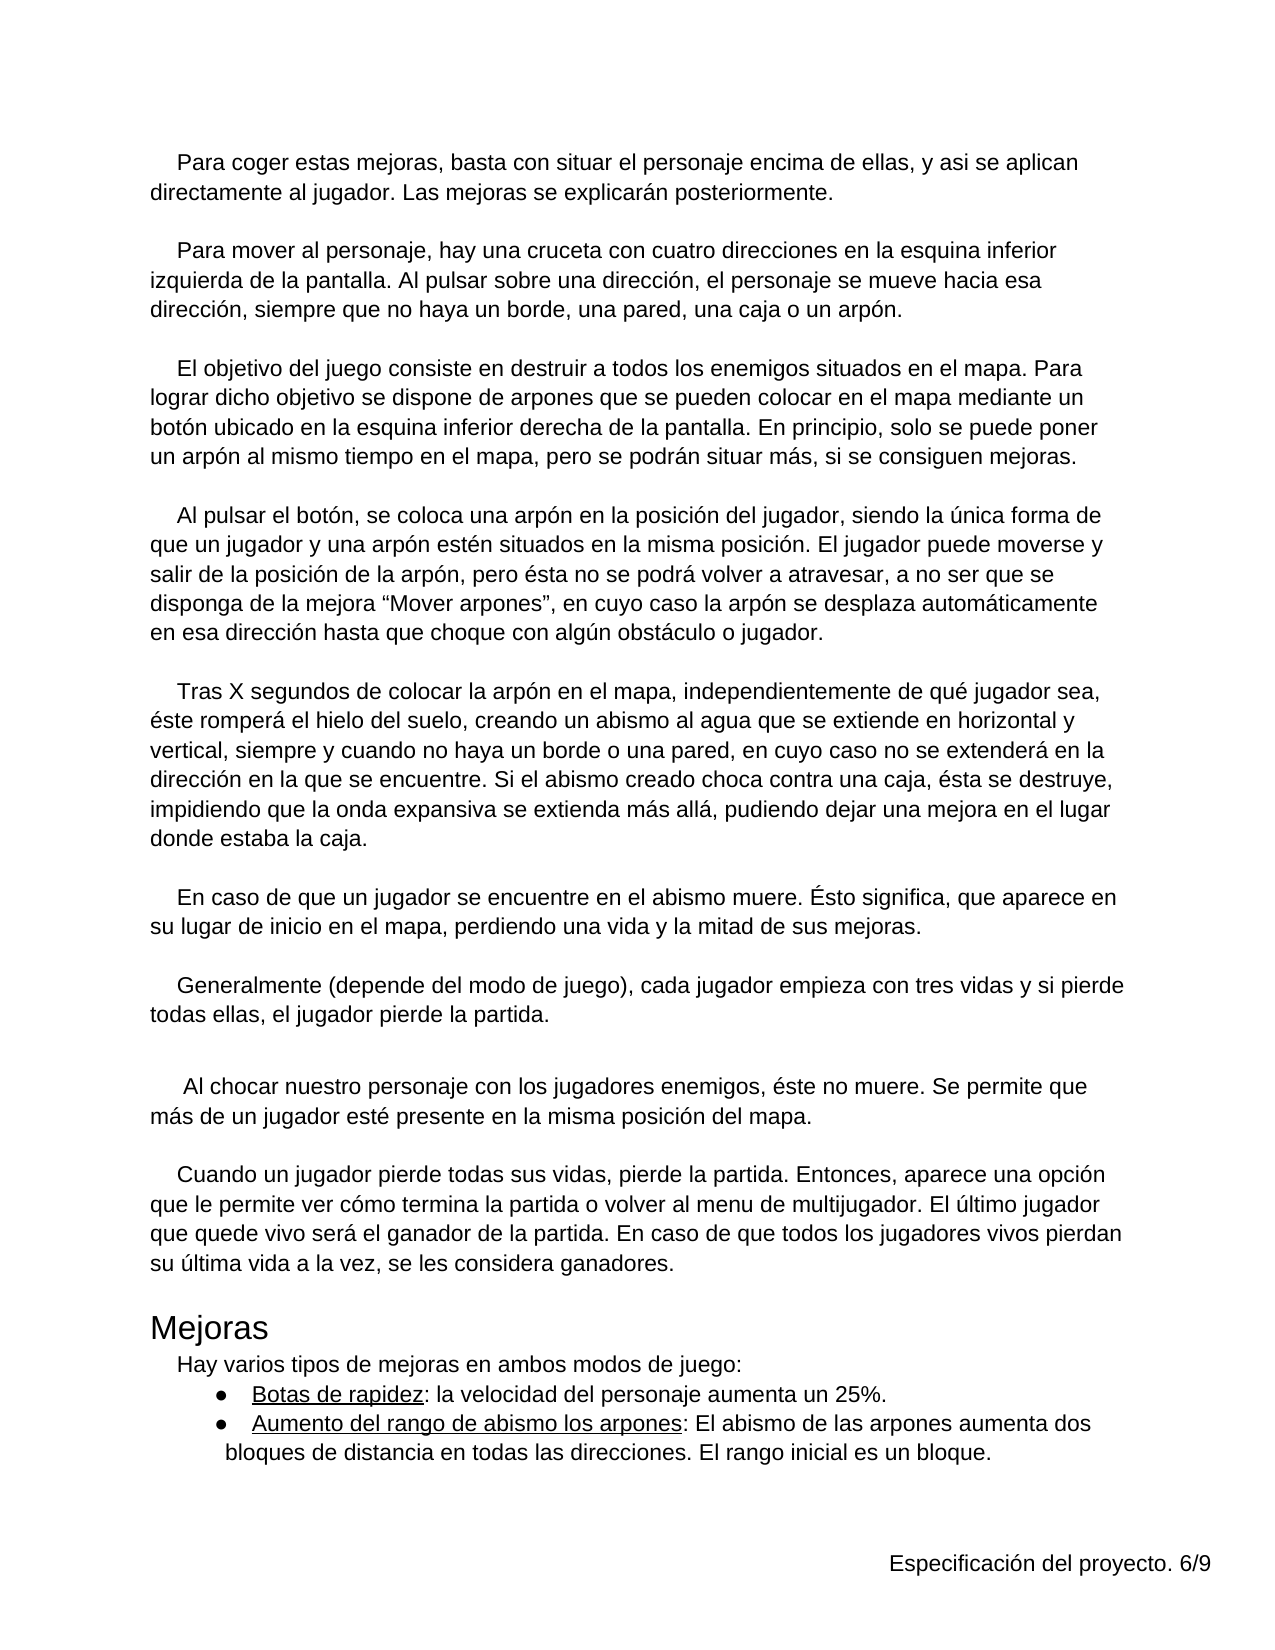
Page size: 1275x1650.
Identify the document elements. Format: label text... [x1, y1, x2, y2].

text En caso de que un jugador se encuentre en el abismo muere. Ésto significa, que aparece en su lugar de inicio en el mapa, perdiendo una vida y la mitad de sus mejoras. [150, 884, 1125, 939]
text Cuando un jugador pierde todas sus vidas, pierde la partida. Entonces, aparece una opción que le permite ver cómo termina la partida o volver al menu de multijugador. El último jugador que quede vivo será el ganador de la partida. En caso de que todos los jugadores vivos pierdan su última vida a la vez, se les considera ganadores. [150, 1162, 1125, 1276]
list Aumento del rango de abismo los arpones: El abismo de las arpones aumenta dos bloques de distancia en todas las direcciones. El rango inicial es un bloque. [187, 1411, 1125, 1466]
list Botas de rapidez: la velocidad del personaje aumenta un 25%. [187, 1381, 1125, 1407]
text Hay varios tipos de mejoras en ambos modos de juego: [150, 1352, 1125, 1377]
text Al pulsar el botón, se coloca una arpón en la posición del jugador, siendo la única forma de que un jugador y una arpón estén situados en la misma posición. El jugador puede moverse y salir de la posición de la arpón, pero ésta no se podrá volver a atravesar, a no ser que se disponga de la mejora “Mover arpones”, en cuyo caso la arpón se desplaza automáticamente en esa dirección hasta que choque con algún obstáculo o jugador. [150, 502, 1125, 646]
text Para mover al personaje, hay una cruceta con cuatro direcciones en la esquina inferior izquierda de la pantalla. Al pulsar sobre una dirección, el personaje se mueve hacia esa dirección, siempre que no haya un borde, una pared, una caja o un arpón. [150, 238, 1125, 322]
text Tras X segundos de colocar la arpón en el mapa, independientemente de qué jugador sea, éste romperá el hielo del suelo, creando un abismo al agua que se extiende en horizontal y vertical, siempre y cuando no haya un borde o una pared, en cuyo caso no se extenderá en la dirección en la que se encuentre. Si el abismo creado choca contra una caja, ésta se destruye, impidiendo que la onda expansiva se extienda más allá, pudiendo dejar una mejora en el lugar donde estaba la caja. [150, 679, 1125, 851]
subtitle Mejoras [150, 1309, 1125, 1346]
text Para coger estas mejoras, basta con situar el personaje encima de ellas, y asi se aplican directamente al jugador. Las mejoras se explicarán posteriormente. [150, 150, 1125, 205]
text El objetivo del juego consiste en destruir a todos los enemigos situados en el mapa. Para lograr dicho objetivo se dispone de arpones que se pueden colocar en el mapa mediante un botón ubicado en la esquina inferior derecha de la pantalla. En principio, solo se puede poner un arpón al mismo tiempo en el mapa, pero se podrán situar más, si se consiguen mejoras. [150, 356, 1125, 469]
text Al chocar nuestro personaje con los jugadores enemigos, éste no muere. Se permite que más de un jugador esté presente en la misma posición del mapa. [150, 1074, 1125, 1129]
text Generalmente (depende del modo de juego), cada jugador empieza con tres vidas y si pierde todas ellas, el jugador pierde la partida. [150, 972, 1125, 1027]
